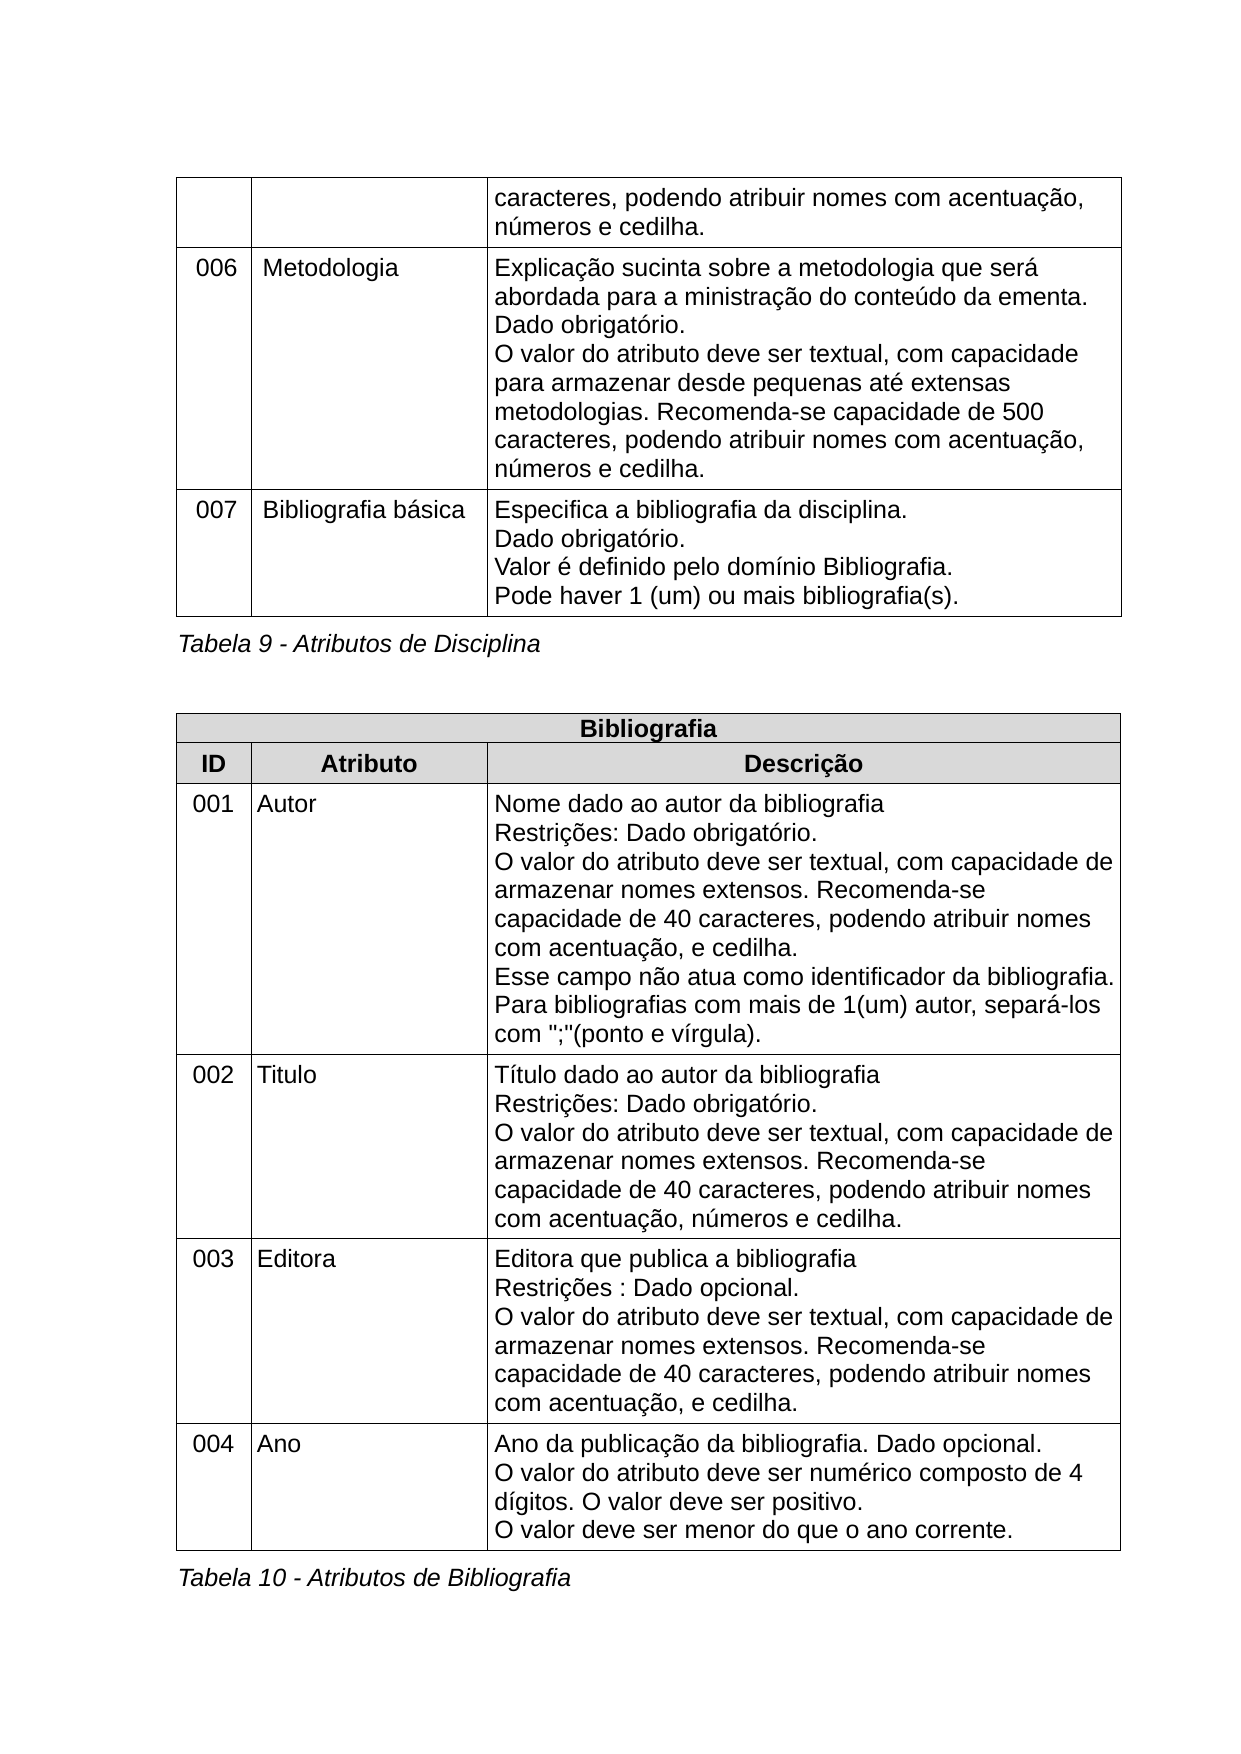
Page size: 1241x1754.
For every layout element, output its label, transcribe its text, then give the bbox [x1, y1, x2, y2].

table_cell 007 [177, 490, 251, 616]
table_cell Metodologia [252, 248, 487, 489]
table_cell [177, 178, 251, 247]
table_cell Editora [252, 1239, 487, 1423]
table_cell [252, 178, 487, 247]
table_cell Autor [252, 784, 487, 1054]
table_cell 006 [177, 248, 251, 489]
table_cell Editora que publica a bibliografia Restrições : Dado opcional. O valor do atributo deve ser textual, com capacidade de armazenar nomes extensos. Recomenda-se capacidade de 40 caracteres, podendo atribuir nomes com acentuação, e cedilha. [488, 1239, 1120, 1423]
table_cell Especifica a bibliografia da disciplina. Dado obrigatório. Valor é definido pelo domínio Bibliografia. Pode haver 1 (um) ou mais bibliografia(s). [488, 490, 1121, 616]
table_cell Ano da publicação da bibliografia. Dado opcional. O valor do atributo deve ser numérico composto de 4 dígitos. O valor deve ser positivo. O valor deve ser menor do que o ano corrente. [488, 1424, 1120, 1550]
table_cell Bibliografia básica [252, 490, 487, 616]
table_cell Ano [252, 1424, 487, 1550]
table_cell Título dado ao autor da bibliografia Restrições: Dado obrigatório. O valor do atributo deve ser textual, com capacidade de armazenar nomes extensos. Recomenda-se capacidade de 40 caracteres, podendo atribuir nomes com acentuação, números e cedilha. [488, 1055, 1120, 1238]
table_cell Titulo [252, 1055, 487, 1238]
text Tabela 10 - Atributos de Bibliografia [177, 1563, 1122, 1591]
table_cell Nome dado ao autor da bibliografia Restrições: Dado obrigatório. O valor do atributo deve ser textual, com capacidade de armazenar nomes extensos. Recomenda-se capacidade de 40 caracteres, podendo atribuir nomes com acentuação, e cedilha. Esse campo não atua como identificador da bibliografia. Para bibliografias com mais de 1(um) autor, separá-los com ";"(ponto e vírgula). [488, 784, 1120, 1054]
table_header Bibliografia [177, 714, 1120, 742]
table_cell caracteres, podendo atribuir nomes com acentuação, números e cedilha. [488, 178, 1121, 247]
table_cell 004 [177, 1424, 251, 1550]
text Tabela 9 - Atributos de Disciplina [177, 629, 1122, 657]
table_cell Atributo [252, 743, 487, 783]
table_cell 002 [177, 1055, 251, 1238]
table_cell 001 [177, 784, 251, 1054]
table_cell Descrição [488, 743, 1120, 783]
table_cell 003 [177, 1239, 251, 1423]
table_cell Explicação sucinta sobre a metodologia que será abordada para a ministração do conteúdo da ementa. Dado obrigatório. O valor do atributo deve ser textual, com capacidade para armazenar desde pequenas até extensas metodologias. Recomenda-se capacidade de 500 caracteres, podendo atribuir nomes com acentuação, números e cedilha. [488, 248, 1121, 489]
table_cell ID [177, 743, 251, 783]
